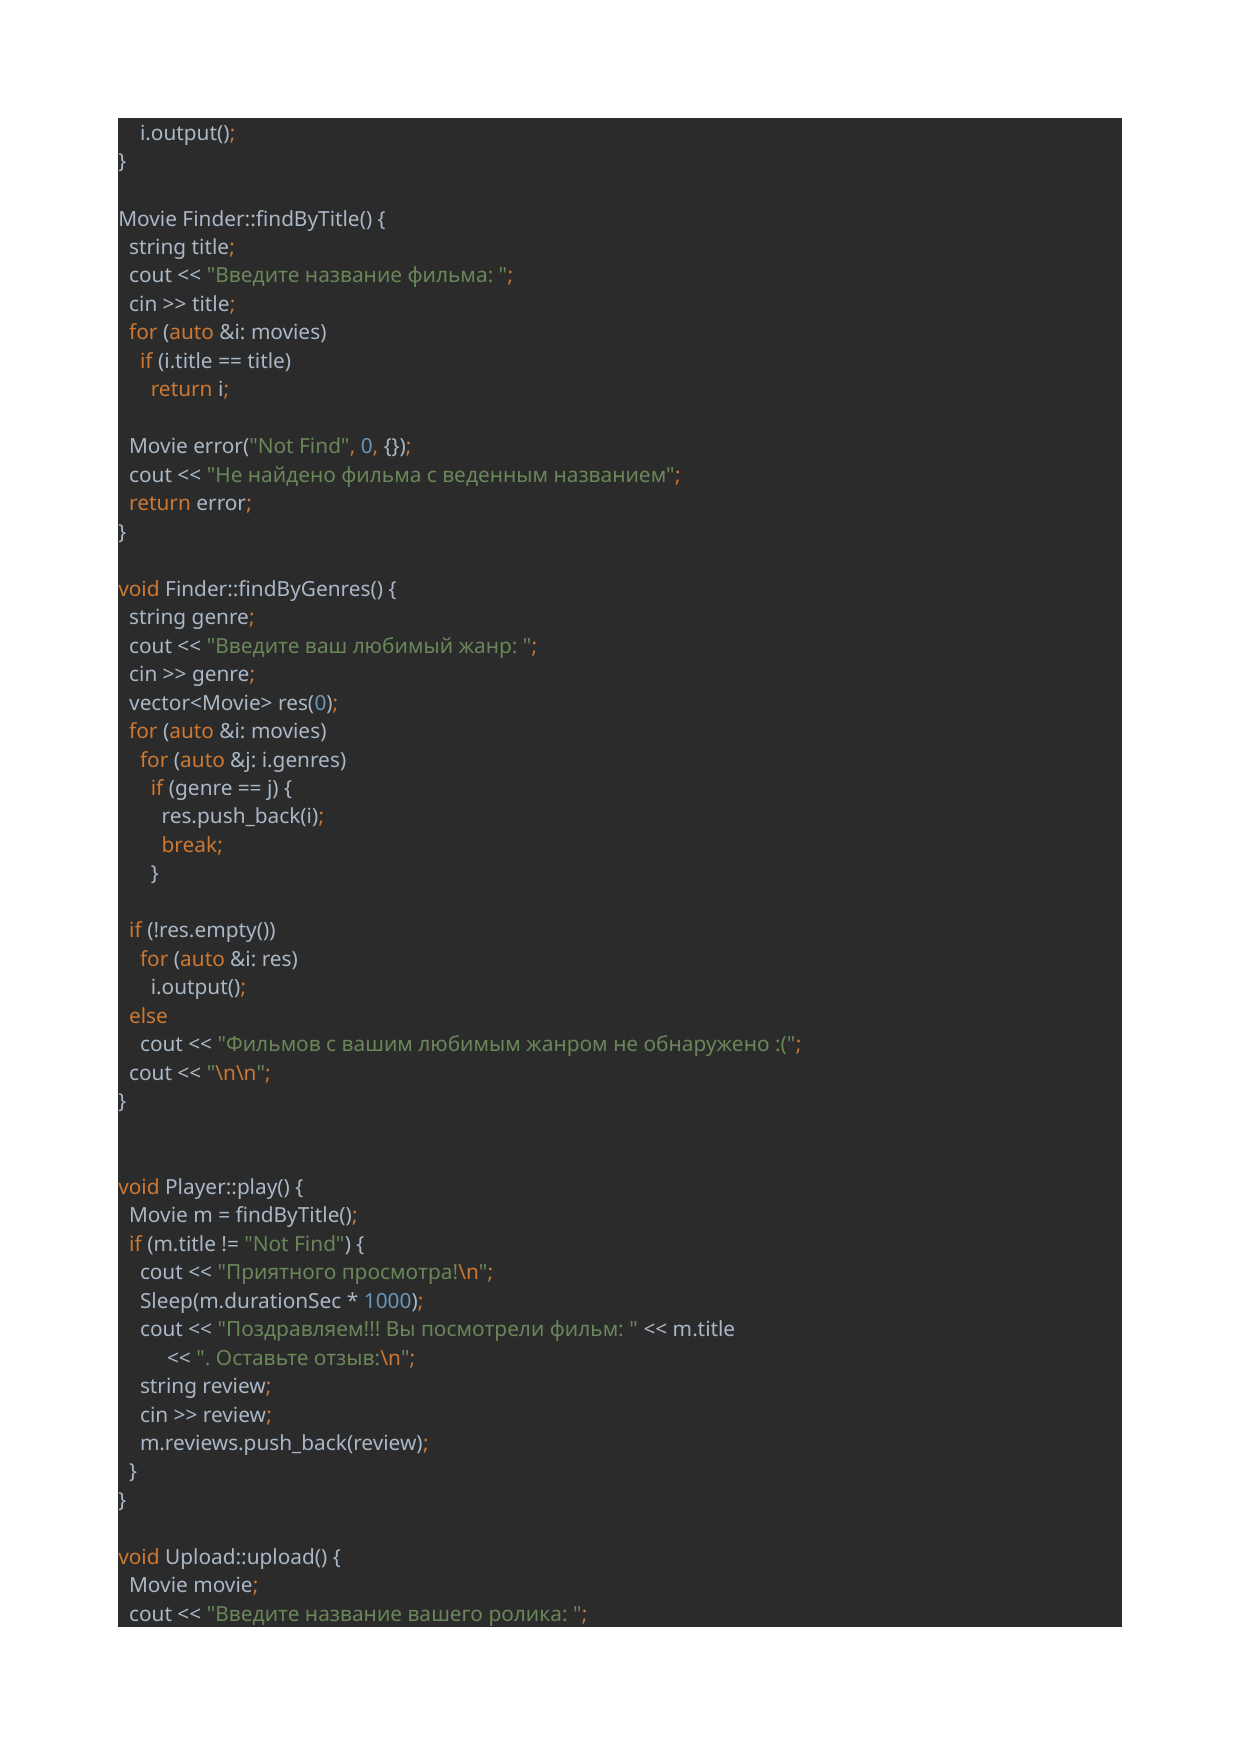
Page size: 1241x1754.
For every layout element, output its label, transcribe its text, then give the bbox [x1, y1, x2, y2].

text i.output(); } Movie Finder::findByTitle() { string title; cout << "Введите название фильма: "; cin >> title; for (auto &i: movies) if (i.title == title) return i; Movie error("Not Find", 0, {}); cout << "Не найдено фильма с веденным названием"; return error; } void Finder::findByGenres() { string genre; cout << "Введите ваш любимый жанр: "; cin >> genre; vector<Movie> res(0); for (auto &i: movies) for (auto &j: i.genres) if (genre == j) { res.push_back(i); break; } if (!res.empty()) for (auto &i: res) i.output(); else cout << "Фильмов с вашим любимым жанром не обнаружено :("; cout << "\n\n"; } void Player::play() { Movie m = findByTitle(); if (m.title != "Not Find") { cout << "Приятного просмотра!\n"; Sleep(m.durationSec * 1000); cout << "Поздравляем!!! Вы посмотрели фильм: " << m.title << ". Оставьте отзыв:\n"; string review; cin >> review; m.reviews.push_back(review); } } void Upload::upload() { Movie movie; cout << "Введите название вашего ролика: "; [118, 118, 1122, 1627]
